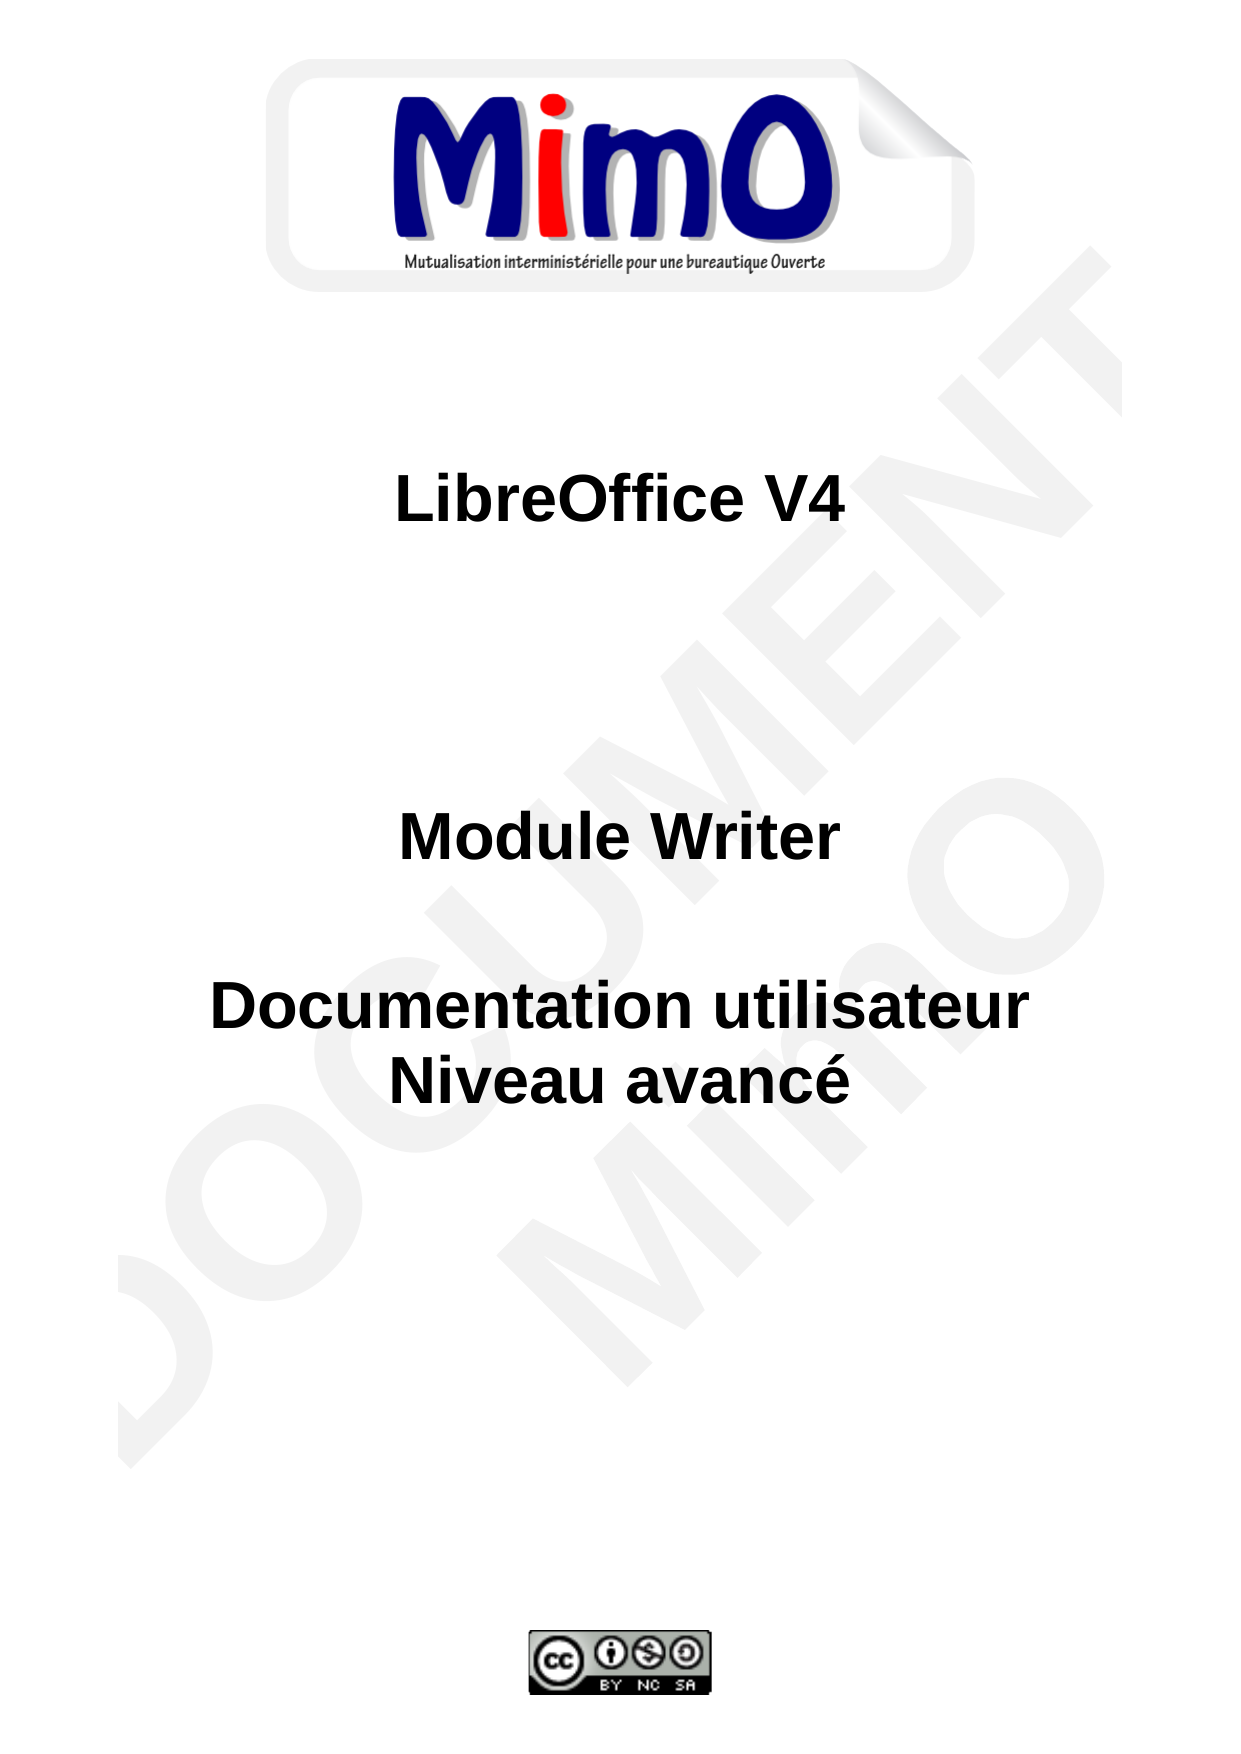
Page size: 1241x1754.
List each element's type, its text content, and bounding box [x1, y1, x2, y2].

text Module Writer [118, 799, 1122, 874]
text Documentation utilisateur Niveau avancé [118, 968, 1122, 1117]
text LibreOffice V4 [118, 461, 1122, 536]
picture [265, 59, 975, 292]
picture [528, 1630, 712, 1695]
